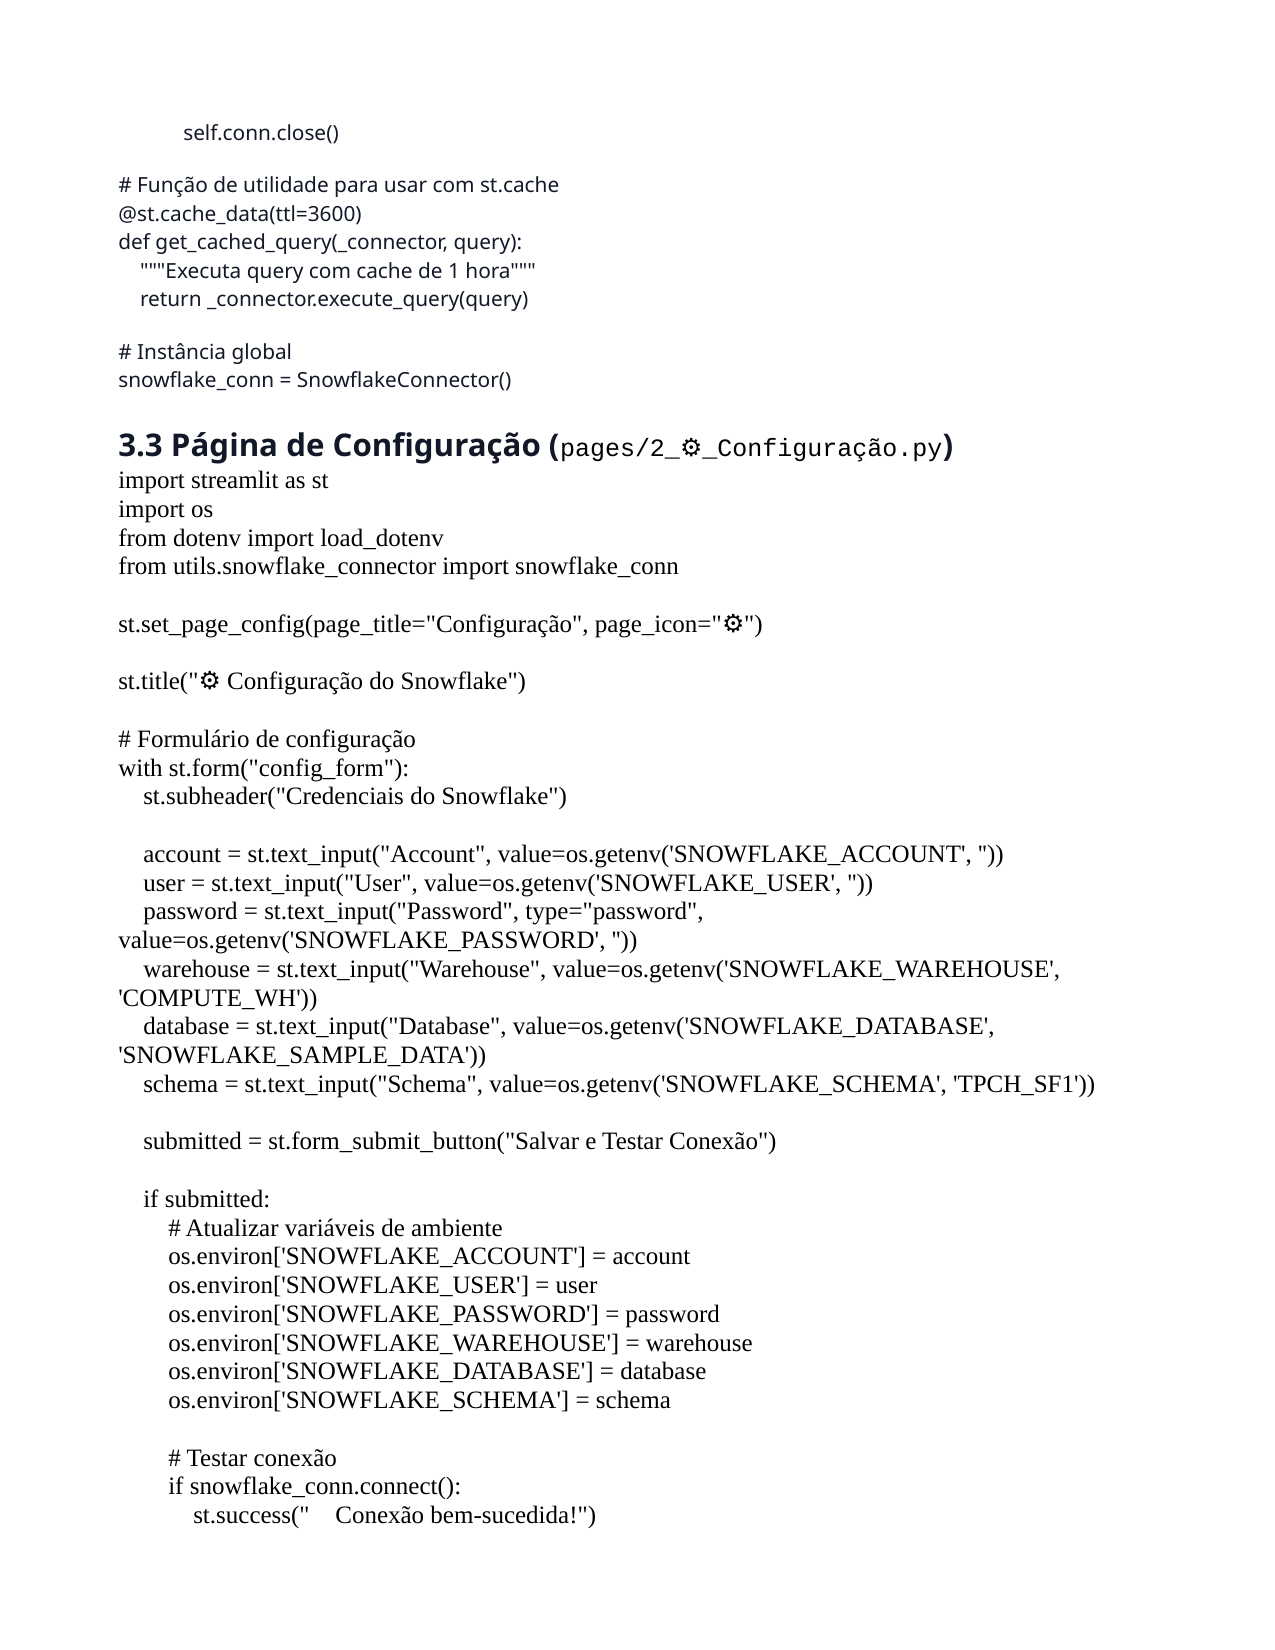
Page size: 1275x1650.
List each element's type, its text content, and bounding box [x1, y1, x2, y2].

text password = st.text_input("Password", type="password", value=os.getenv('SNOWFLAKE_PASSWORD', '')) [118, 896, 1157, 954]
text return _connector.execute_query(query) [118, 284, 1157, 313]
text # Instância global [118, 337, 1157, 365]
text submitted = st.form_submit_button("Salvar e Testar Conexão") [118, 1126, 1157, 1155]
text snowflake_conn = SnowflakeConnector() [118, 365, 1157, 394]
text account = st.text_input("Account", value=os.getenv('SNOWFLAKE_ACCOUNT', '')) [118, 839, 1157, 868]
text os.environ['SNOWFLAKE_SCHEMA'] = schema [118, 1385, 1157, 1414]
text st.title("⚙️ Configuração do Snowflake") [118, 666, 1157, 695]
text self.conn.close() [118, 118, 1157, 147]
text os.environ['SNOWFLAKE_ACCOUNT'] = account [118, 1241, 1157, 1270]
text # Atualizar variáveis de ambiente [118, 1213, 1157, 1241]
text def get_cached_query(_connector, query): [118, 227, 1157, 256]
text @st.cache_data(ttl=3600) [118, 199, 1157, 227]
text database = st.text_input("Database", value=os.getenv('SNOWFLAKE_DATABASE', 'SNOWFLAKE_SAMPLE_DATA')) [118, 1011, 1157, 1069]
text st.success("✅ Conexão bem-sucedida!") [118, 1500, 1157, 1529]
text os.environ['SNOWFLAKE_DATABASE'] = database [118, 1356, 1157, 1385]
text # Testar conexão [118, 1443, 1157, 1471]
text import streamlit as st [118, 465, 1157, 494]
text os.environ['SNOWFLAKE_WAREHOUSE'] = warehouse [118, 1328, 1157, 1356]
text # Função de utilidade para usar com st.cache [118, 171, 1157, 199]
text warehouse = st.text_input("Warehouse", value=os.getenv('SNOWFLAKE_WAREHOUSE', 'COMPUTE_WH')) [118, 954, 1157, 1011]
text if snowflake_conn.connect(): [118, 1471, 1157, 1500]
text """Executa query com cache de 1 hora""" [118, 256, 1157, 284]
text st.set_page_config(page_title="Configuração", page_icon="⚙️") [118, 609, 1157, 638]
text user = st.text_input("User", value=os.getenv('SNOWFLAKE_USER', '')) [118, 868, 1157, 896]
text from utils.snowflake_connector import snowflake_conn [118, 551, 1157, 580]
text with st.form("config_form"): [118, 753, 1157, 781]
text # Formulário de configuração [118, 724, 1157, 753]
text os.environ['SNOWFLAKE_PASSWORD'] = password [118, 1299, 1157, 1328]
text os.environ['SNOWFLAKE_USER'] = user [118, 1270, 1157, 1299]
text from dotenv import load_dotenv [118, 523, 1157, 551]
text import os [118, 494, 1157, 523]
text 3.3 Página de Configuração (pages/2_⚙️_Configuração.py) [118, 422, 1157, 465]
text if submitted: [118, 1184, 1157, 1213]
text schema = st.text_input("Schema", value=os.getenv('SNOWFLAKE_SCHEMA', 'TPCH_SF1')) [118, 1069, 1157, 1098]
text st.subheader("Credenciais do Snowflake") [118, 781, 1157, 810]
